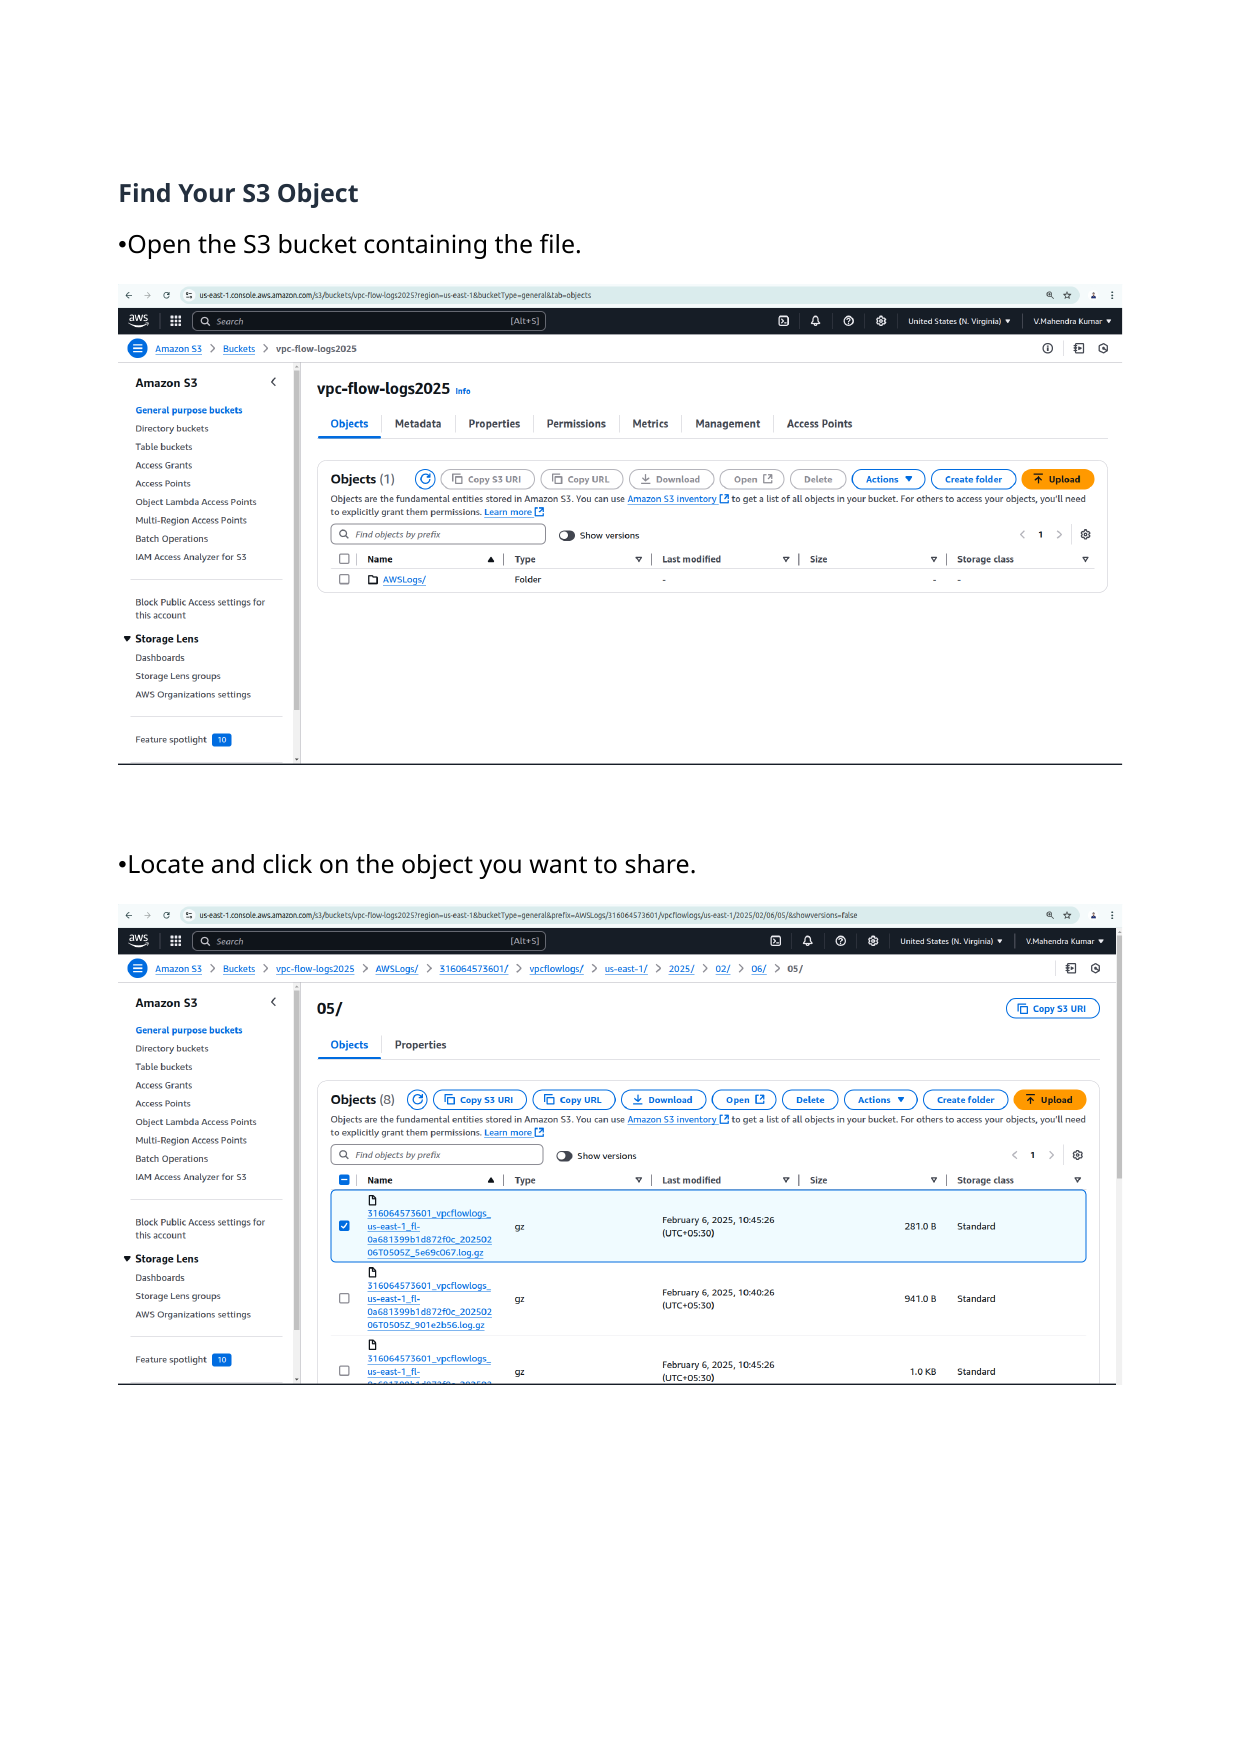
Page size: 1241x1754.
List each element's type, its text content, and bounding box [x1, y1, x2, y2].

list Open the S3 bucket containing the file. [118, 227, 1122, 261]
picture [118, 904, 1123, 1385]
list Locate and click on the object you want to share. [118, 847, 1122, 881]
text Find Your S3 Object [118, 176, 1122, 210]
picture [118, 284, 1123, 765]
